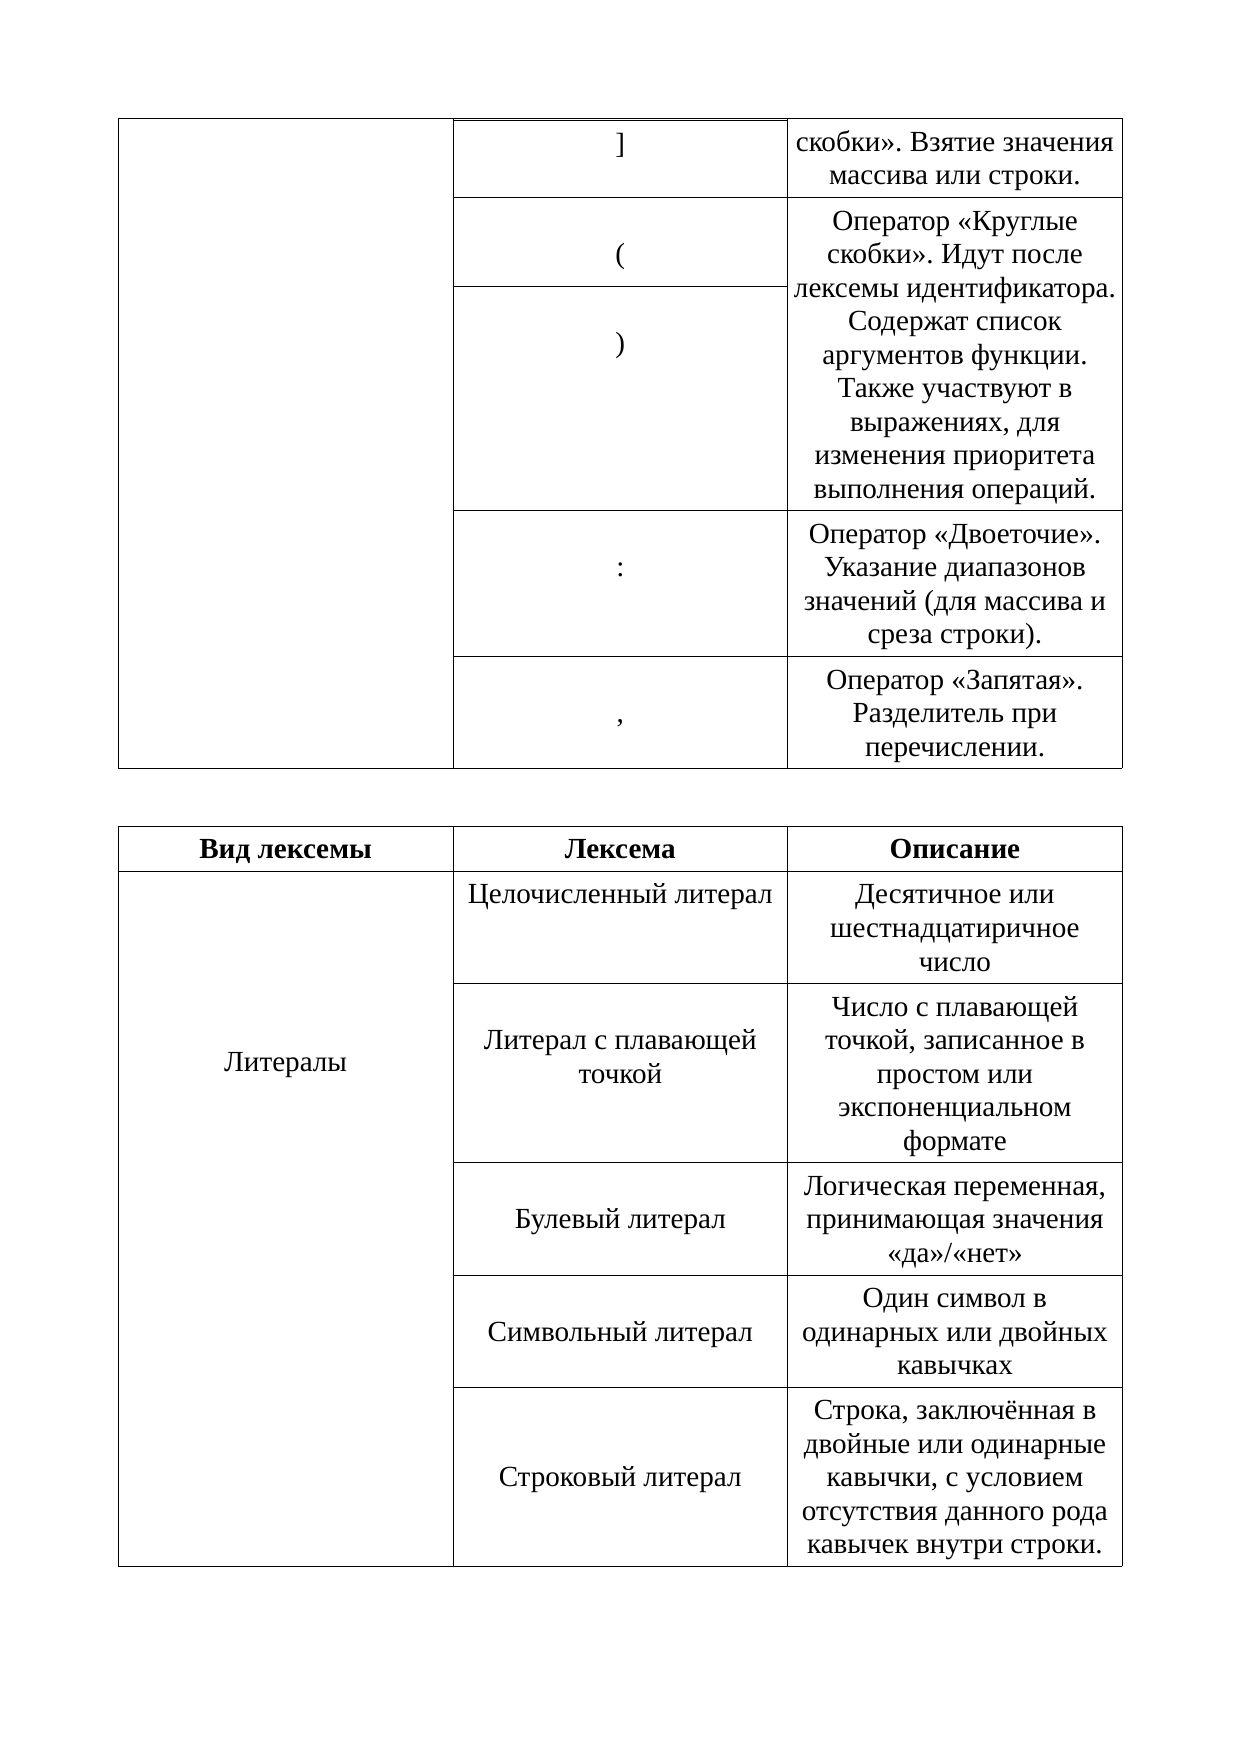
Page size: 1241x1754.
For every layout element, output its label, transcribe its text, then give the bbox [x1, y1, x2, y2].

table_cell Один символ в одинарных или двойных кавычках [788, 1276, 1122, 1387]
table_cell Оператор «Запятая». Разделитель при перечислении. [788, 657, 1122, 768]
table_cell Целочисленный литерал [454, 872, 787, 983]
table_header Вид лексемы [119, 827, 453, 871]
table_cell Булевый литерал [454, 1163, 787, 1274]
table_cell Десятичное или шестнадцатиричное число [788, 872, 1122, 983]
table_cell скобки». Взятие значения массива или строки. [788, 119, 1122, 197]
table_cell Строка, заключённая в двойные или одинарные кавычки, с условием отсутствия данного рода кавычек внутри строки. [788, 1388, 1122, 1566]
table_cell , [454, 657, 787, 768]
table_cell : [454, 511, 787, 656]
table_cell ( [454, 198, 787, 286]
table_cell ] [454, 121, 787, 197]
table_header Лексема [454, 827, 787, 871]
table_cell ) [454, 287, 787, 510]
table_cell Оператор «Круглые скобки». Идут после лексемы идентификатора. Содержат список аргументов функции. Также участвуют в выражениях, для изменения приоритета выполнения операций. [788, 198, 1122, 510]
table_cell Литералы [119, 872, 453, 1566]
table_cell Оператор «Двоеточие». Указание диапазонов значений (для массива и среза строки). [788, 511, 1122, 656]
table_cell Символьный литерал [454, 1276, 787, 1387]
table_cell Строковый литерал [454, 1388, 787, 1566]
table_cell Число с плавающей точкой, записанное в простом или экспоненциальном формате [788, 984, 1122, 1162]
table_cell Логическая переменная, принимающая значения «да»/«нет» [788, 1163, 1122, 1274]
table_cell Литерал с плавающей точкой [454, 984, 787, 1162]
table_header Описание [788, 827, 1122, 871]
table_cell [119, 119, 453, 768]
